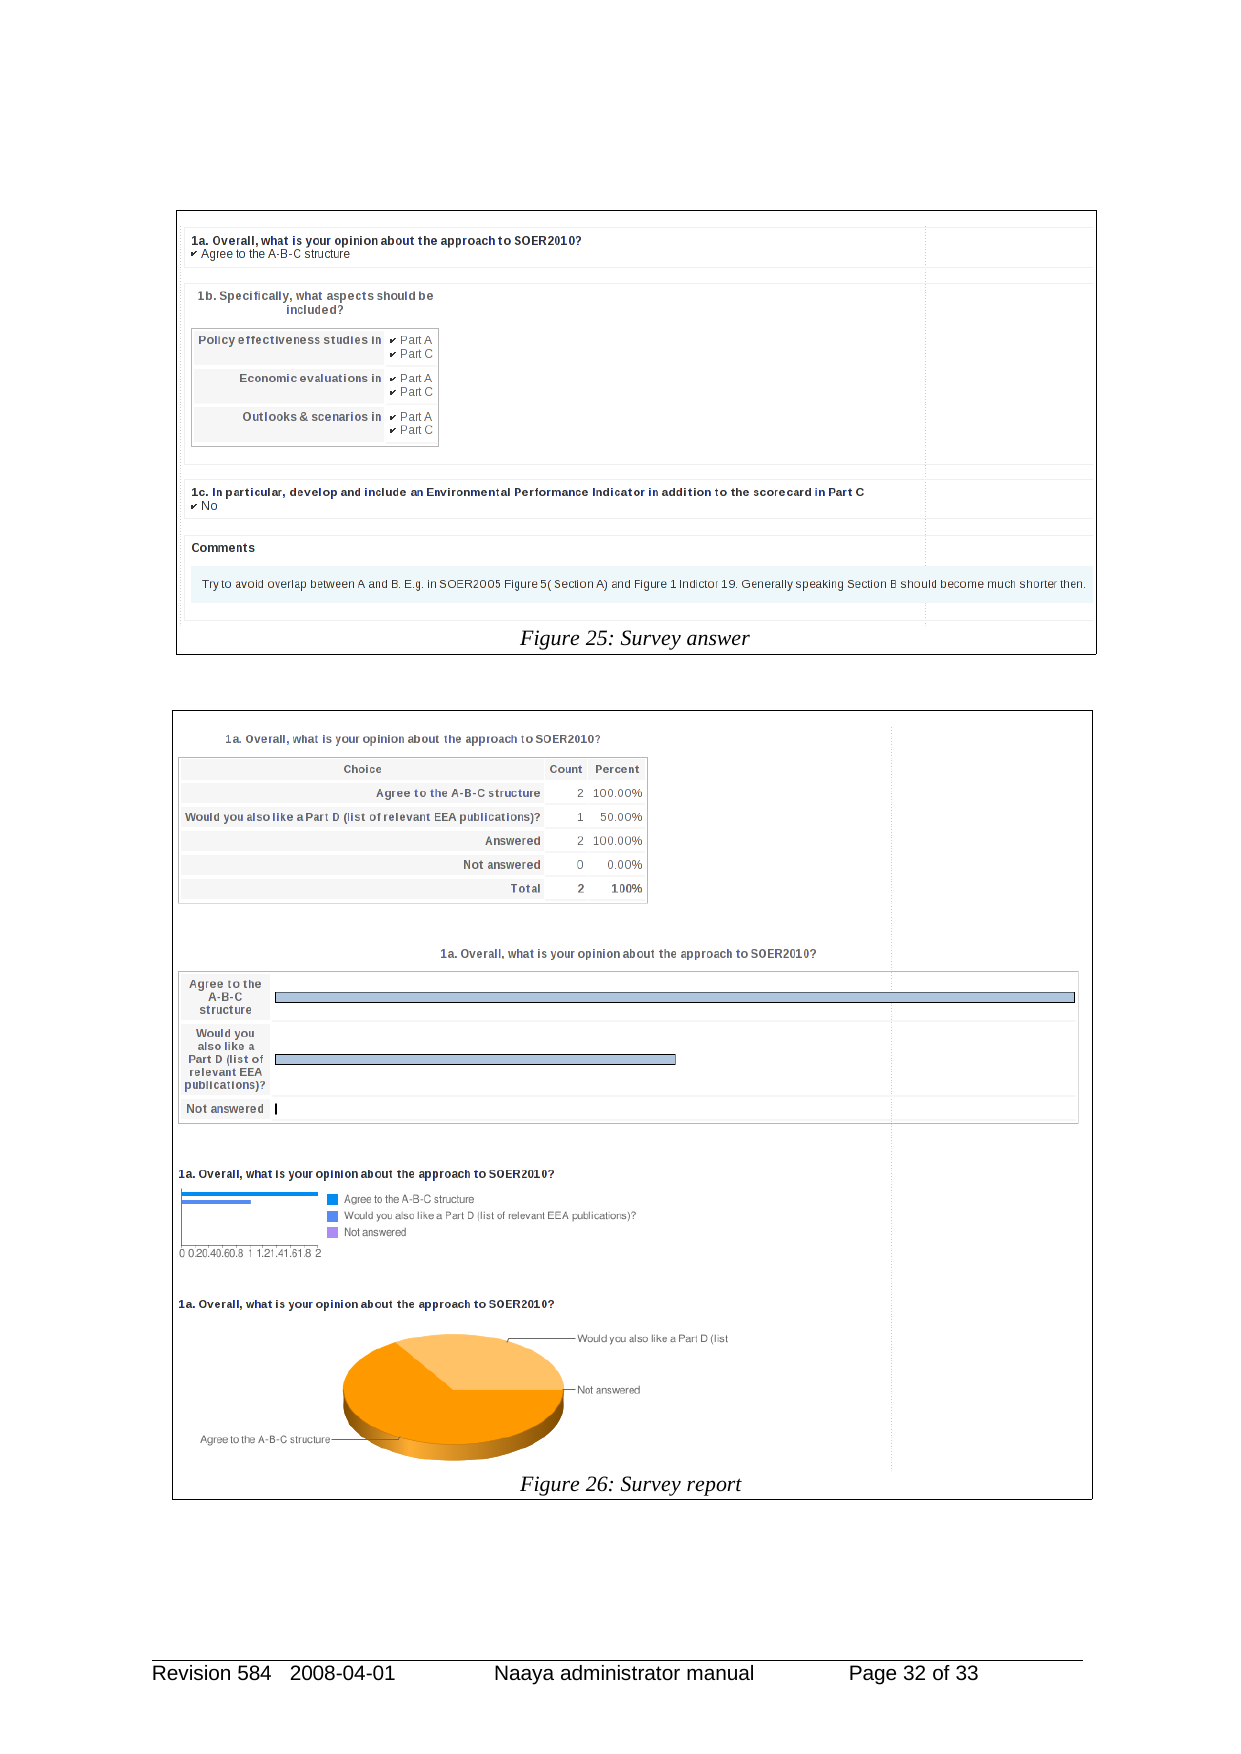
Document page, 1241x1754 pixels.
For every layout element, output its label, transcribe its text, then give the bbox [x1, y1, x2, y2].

text Figure 25: Survey answer [179, 626, 1093, 651]
picture [179, 226, 1094, 626]
picture [175, 725, 1089, 1471]
text Figure 26: Survey report [175, 1471, 1089, 1496]
